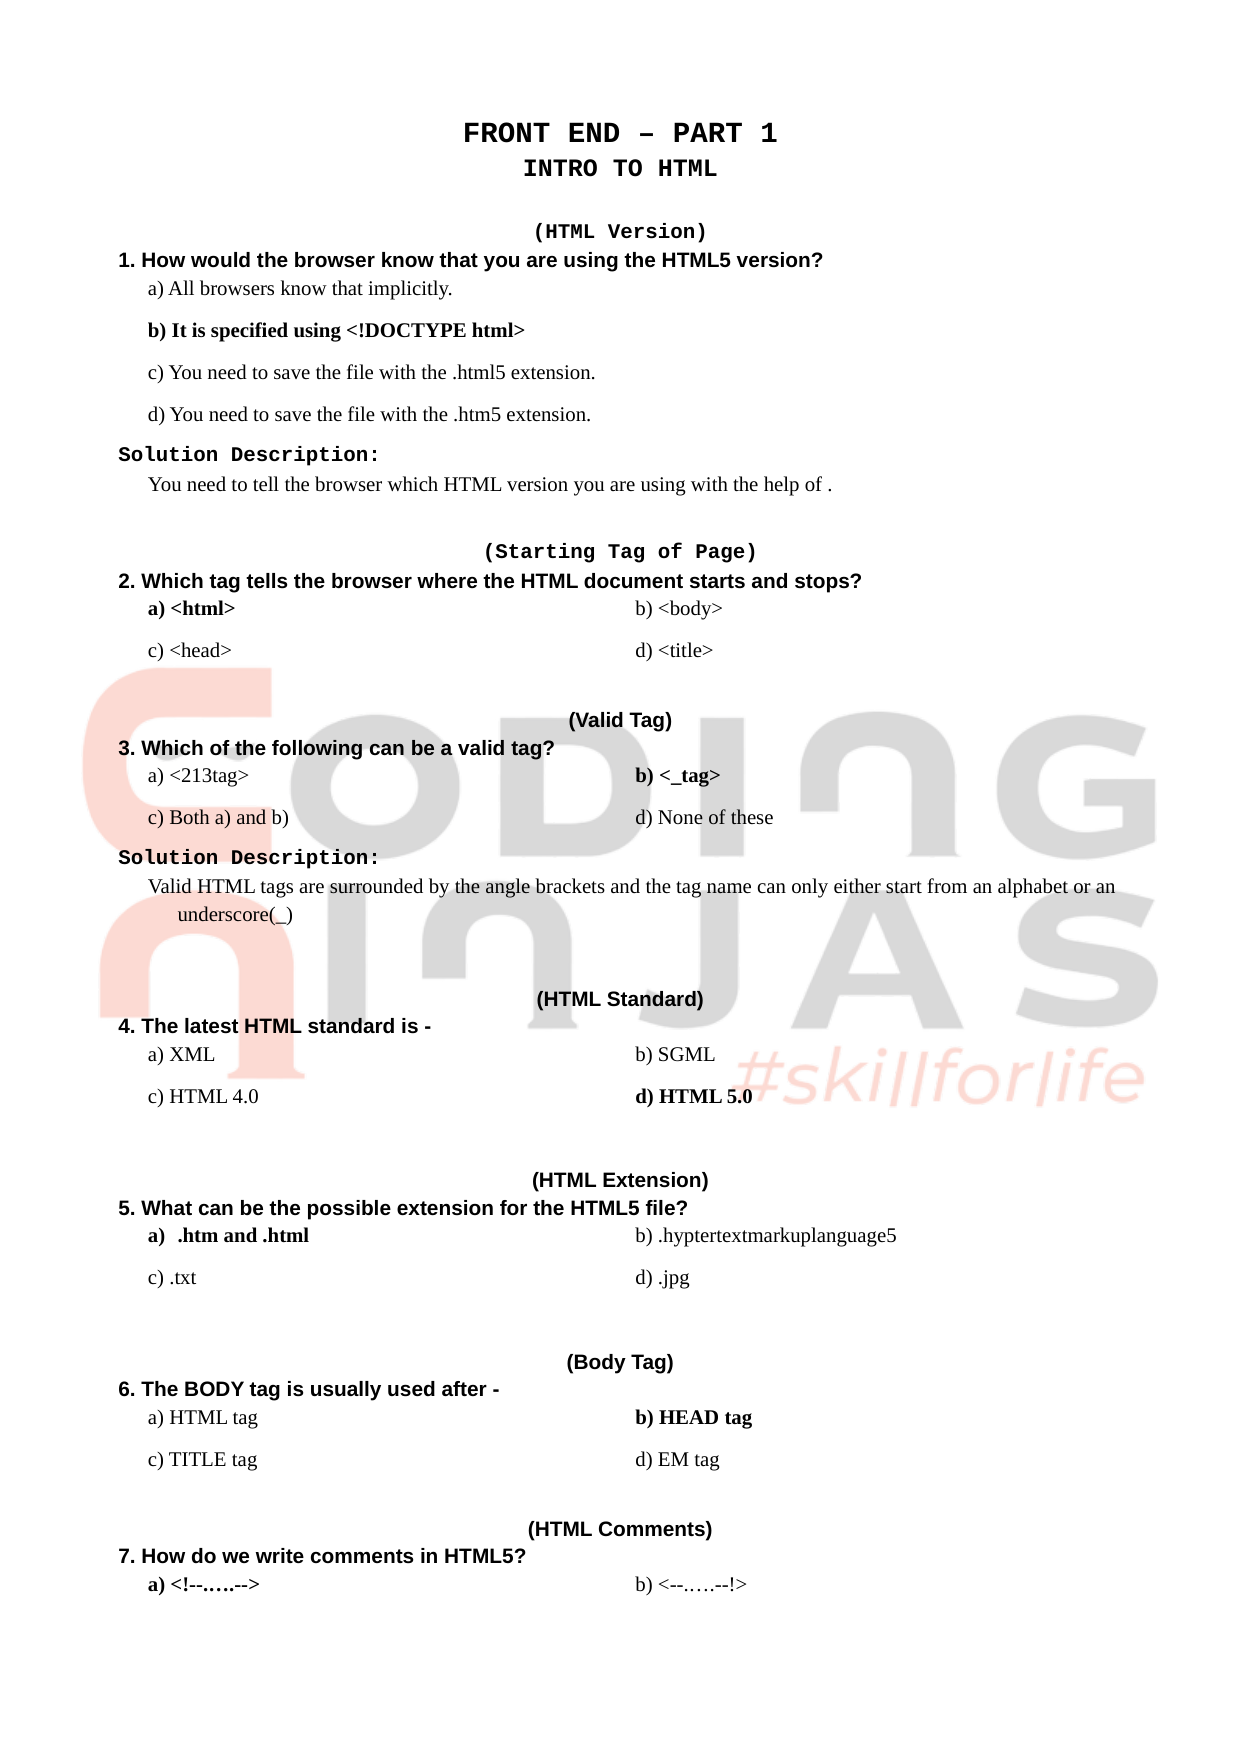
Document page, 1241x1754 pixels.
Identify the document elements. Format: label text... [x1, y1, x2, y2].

text (Starting Tag of Page) [118, 541, 1122, 565]
text c) <head> d) <title> [148, 638, 1122, 662]
text 1. How would the browser know that you are using the HTML5 version? [118, 248, 1122, 272]
text (Body Tag) [118, 1349, 1122, 1373]
text a) XML b) SGML [148, 1041, 1122, 1066]
text INTRO TO HTML [118, 156, 1122, 184]
text (HTML Comments) [118, 1516, 1122, 1540]
text 4. The latest HTML standard is - [118, 1014, 1122, 1038]
text 6. The BODY tag is usually used after - [118, 1377, 1122, 1401]
text FRONT END – PART 1 [118, 118, 1122, 151]
text c) TITLE tag d) EM tag [148, 1447, 1122, 1471]
text c) .txt d) .jpg [148, 1265, 1122, 1289]
text a) .htm and .html b) .hyptertextmarkuplanguage5 [148, 1223, 1122, 1247]
text b) It is specified using <!DOCTYPE html> [148, 318, 1122, 342]
text Solution Description: [118, 444, 1122, 468]
text 5. What can be the possible extension for the HTML5 file? [118, 1196, 1122, 1219]
text d) You need to save the file with the .htm5 extension. [148, 402, 1122, 426]
text 3. Which of the following can be a valid tag? [118, 735, 1122, 759]
text a) <!--.….--> b) <--.….--!> [148, 1571, 1122, 1596]
text c) HTML 4.0 d) HTML 5.0 [148, 1084, 1122, 1108]
text (Valid Tag) [118, 708, 1122, 732]
text (HTML Standard) [118, 986, 1122, 1010]
text 7. How do we write comments in HTML5? [118, 1544, 1122, 1568]
text a) <html> b) <body> [148, 596, 1122, 620]
text c) You need to save the file with the .html5 extension. [148, 360, 1122, 384]
text (HTML Version) [118, 221, 1122, 245]
text Solution Description: [118, 847, 1122, 871]
text You need to tell the browser which HTML version you are using with the help of . [148, 472, 1122, 496]
text a) HTML tag b) HEAD tag [148, 1404, 1122, 1429]
text 2. Which tag tells the browser where the HTML document starts and stops? [118, 568, 1122, 592]
text a) <213tag> b) <_tag> [148, 763, 1122, 787]
text (HTML Extension) [118, 1168, 1122, 1192]
text Valid HTML tags are surrounded by the angle brackets and the tag name can only either start from an alphabet or an underscore(_) [148, 874, 1122, 926]
text a) All browsers know that implicitly. [148, 276, 1122, 300]
text c) Both a) and b) d) None of these [148, 805, 1122, 829]
